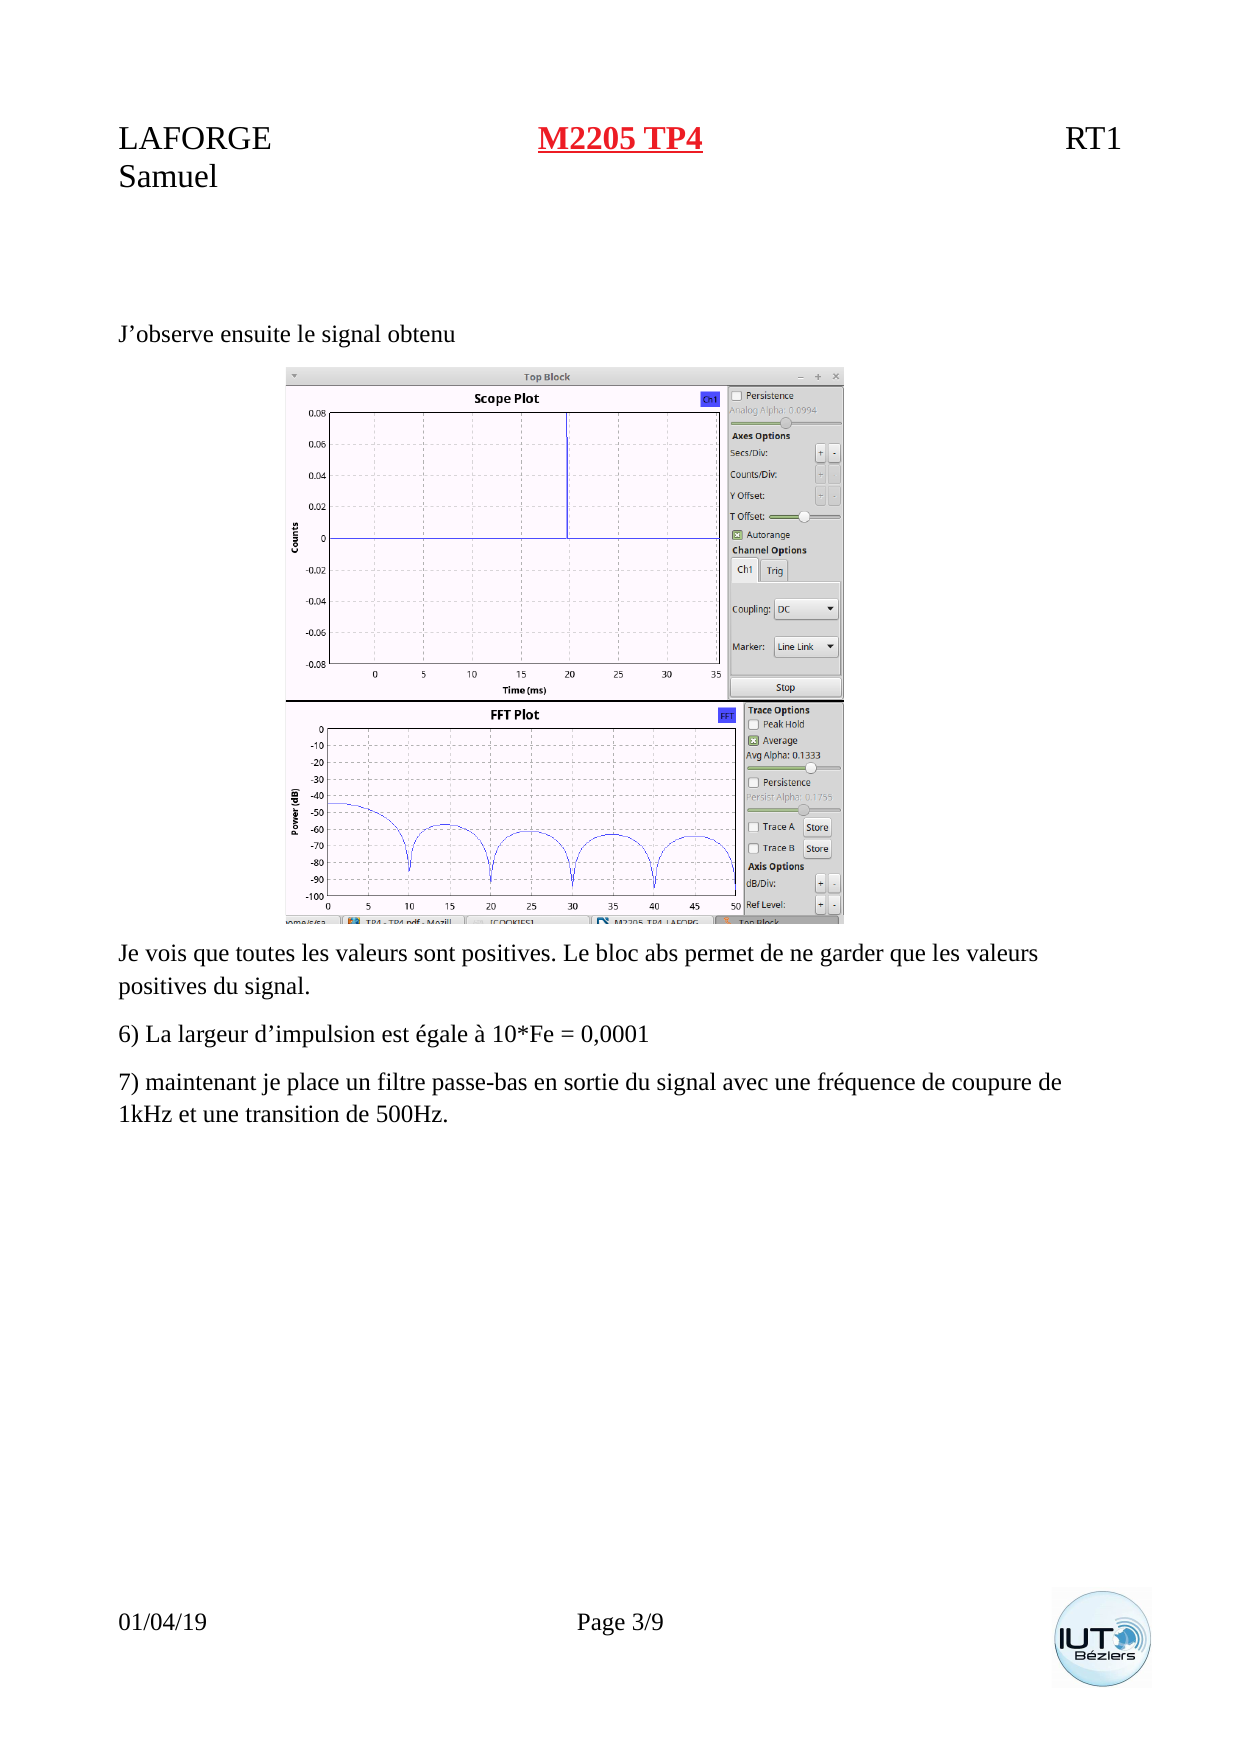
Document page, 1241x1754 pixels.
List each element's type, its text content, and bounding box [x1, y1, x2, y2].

text Je vois que toutes les valeurs sont positives. Le bloc abs permet de ne garder que les valeurs positives du signal. [118, 938, 1122, 1000]
picture [1051, 1587, 1153, 1688]
text 6) La largeur d’impulsion est égale à 10*Fe = 0,0001 [118, 1019, 1122, 1048]
picture [285, 367, 844, 924]
text J’observe ensuite le signal obtenu [118, 319, 1122, 348]
text 7) maintenant je place un filtre passe-bas en sortie du signal avec une fréquence de coupure de 1kHz et une transition de 500Hz. [118, 1067, 1122, 1128]
